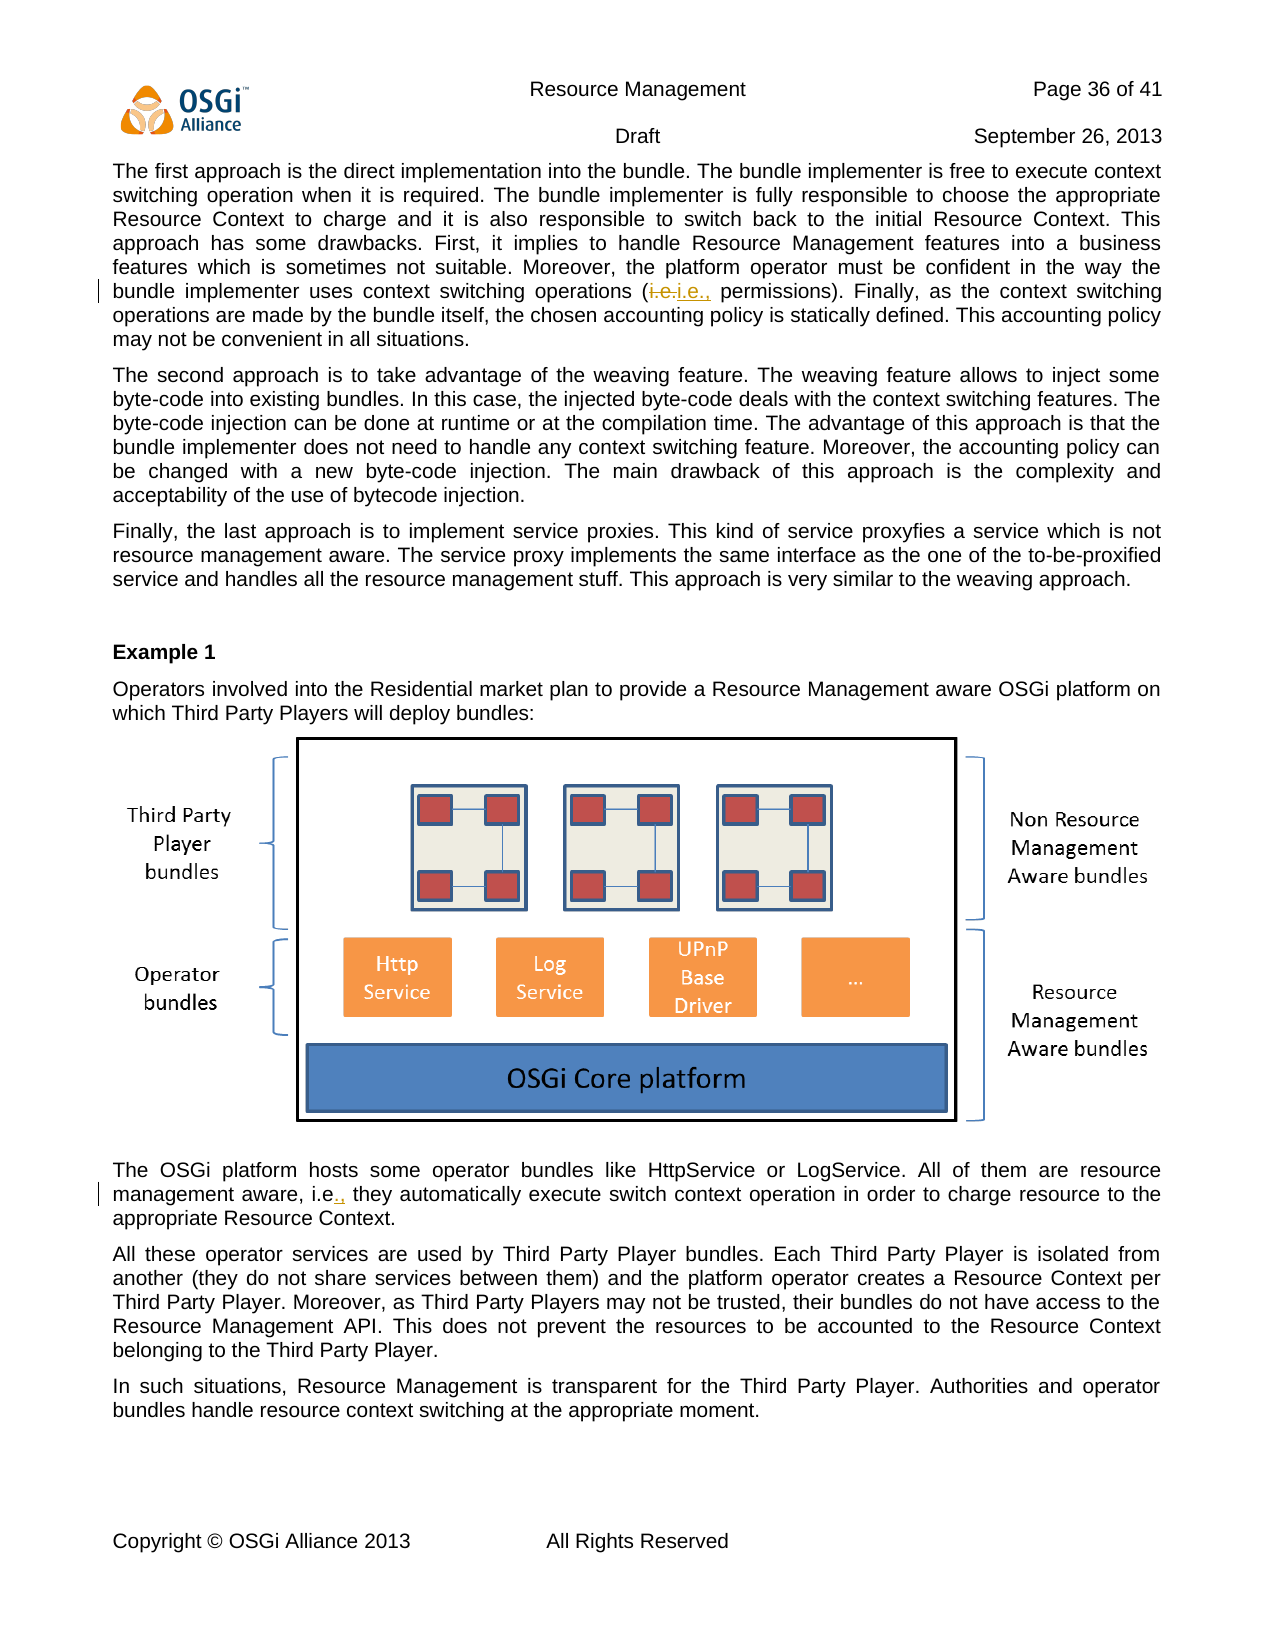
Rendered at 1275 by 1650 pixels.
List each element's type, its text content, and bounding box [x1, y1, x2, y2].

subtitle Example 1 [112, 640, 1162, 664]
text The OSGi platform hosts some operator bundles like HttpService or LogService. All of them are resource management aware, i.e., they automatically execute switch context operation in order to charge resource to the appropriate Resource Context. [112, 1158, 1162, 1229]
text In such situations, Resource Management is transparent for the Third Party Player. Authorities and operator bundles handle resource context switching at the appropriate moment. [112, 1374, 1162, 1422]
picture [113, 78, 257, 142]
text The first approach is the direct implementation into the bundle. The bundle implementer is free to execute context switching operation when it is required. The bundle implementer is fully responsible to choose the appropriate Resource Context to charge and it is also responsible to switch back to the initial Resource Context. This approach has some drawbacks. First, it implies to handle Resource Management features into a business features which is sometimes not suitable. Moreover, the platform operator must be confident in the way the bundle implementer uses context switching operations (i.e., permissions). Finally, as the context switching operations are made by the bundle itself, the chosen accounting policy is statically defined. This accounting policy may not be convenient in all situations. [112, 159, 1162, 351]
text Finally, the last approach is to implement service proxies. This kind of service proxyfies a service which is not resource management aware. The service proxy implements the same interface as the one of the to-be-proxified service and handles all the resource management stuff. This approach is very similar to the weaving approach. [112, 519, 1162, 591]
text The second approach is to take advantage of the weaving feature. The weaving feature allows to inject some byte-code into existing bundles. In this case, the injected byte-code deals with the context switching features. The byte-code injection can be done at runtime or at the compilation time. The advantage of this approach is that the bundle implementer does not need to handle any context switching feature. Moreover, the accounting policy can be changed with a new byte-code injection. The main drawback of this approach is the complexity and acceptability of the use of bytecode injection. [112, 363, 1162, 507]
text All these operator services are used by Third Party Player bundles. Each Third Party Player is isolated from another (they do not share services between them) and the platform operator creates a Resource Context per Third Party Player. Moreover, as Third Party Players may not be trusted, their bundles do not have access to the Resource Management API. This does not prevent the resources to be accounted to the Resource Context belonging to the Third Party Player. [112, 1242, 1162, 1362]
picture [112, 737, 1163, 1122]
text Operators involved into the Residential market plan to provide a Resource Management aware OSGi platform on which Third Party Players will deploy bundles: [112, 677, 1162, 724]
